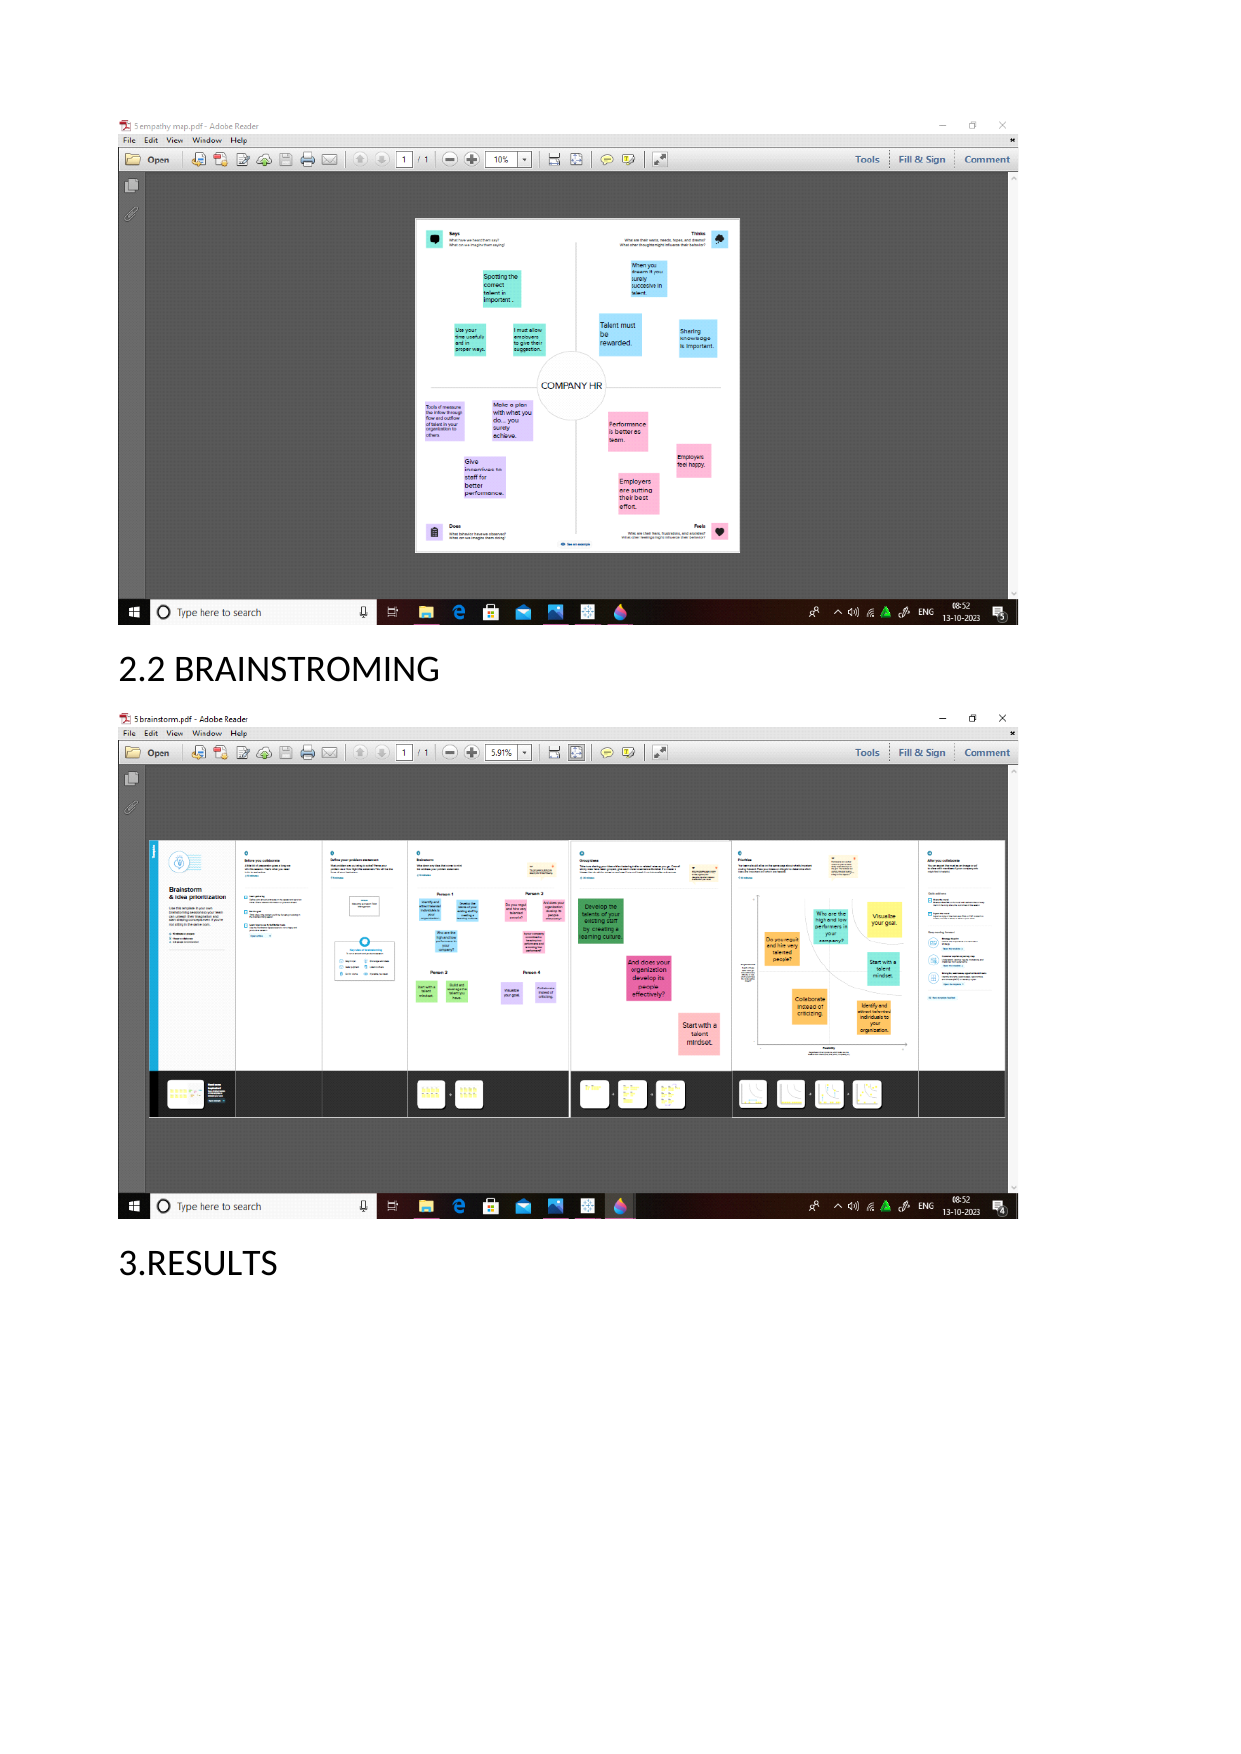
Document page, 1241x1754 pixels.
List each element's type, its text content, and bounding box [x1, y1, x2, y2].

text 2.2 BRAINSTROMING [118, 645, 1122, 691]
text 3.RESULTS [118, 1239, 1122, 1285]
